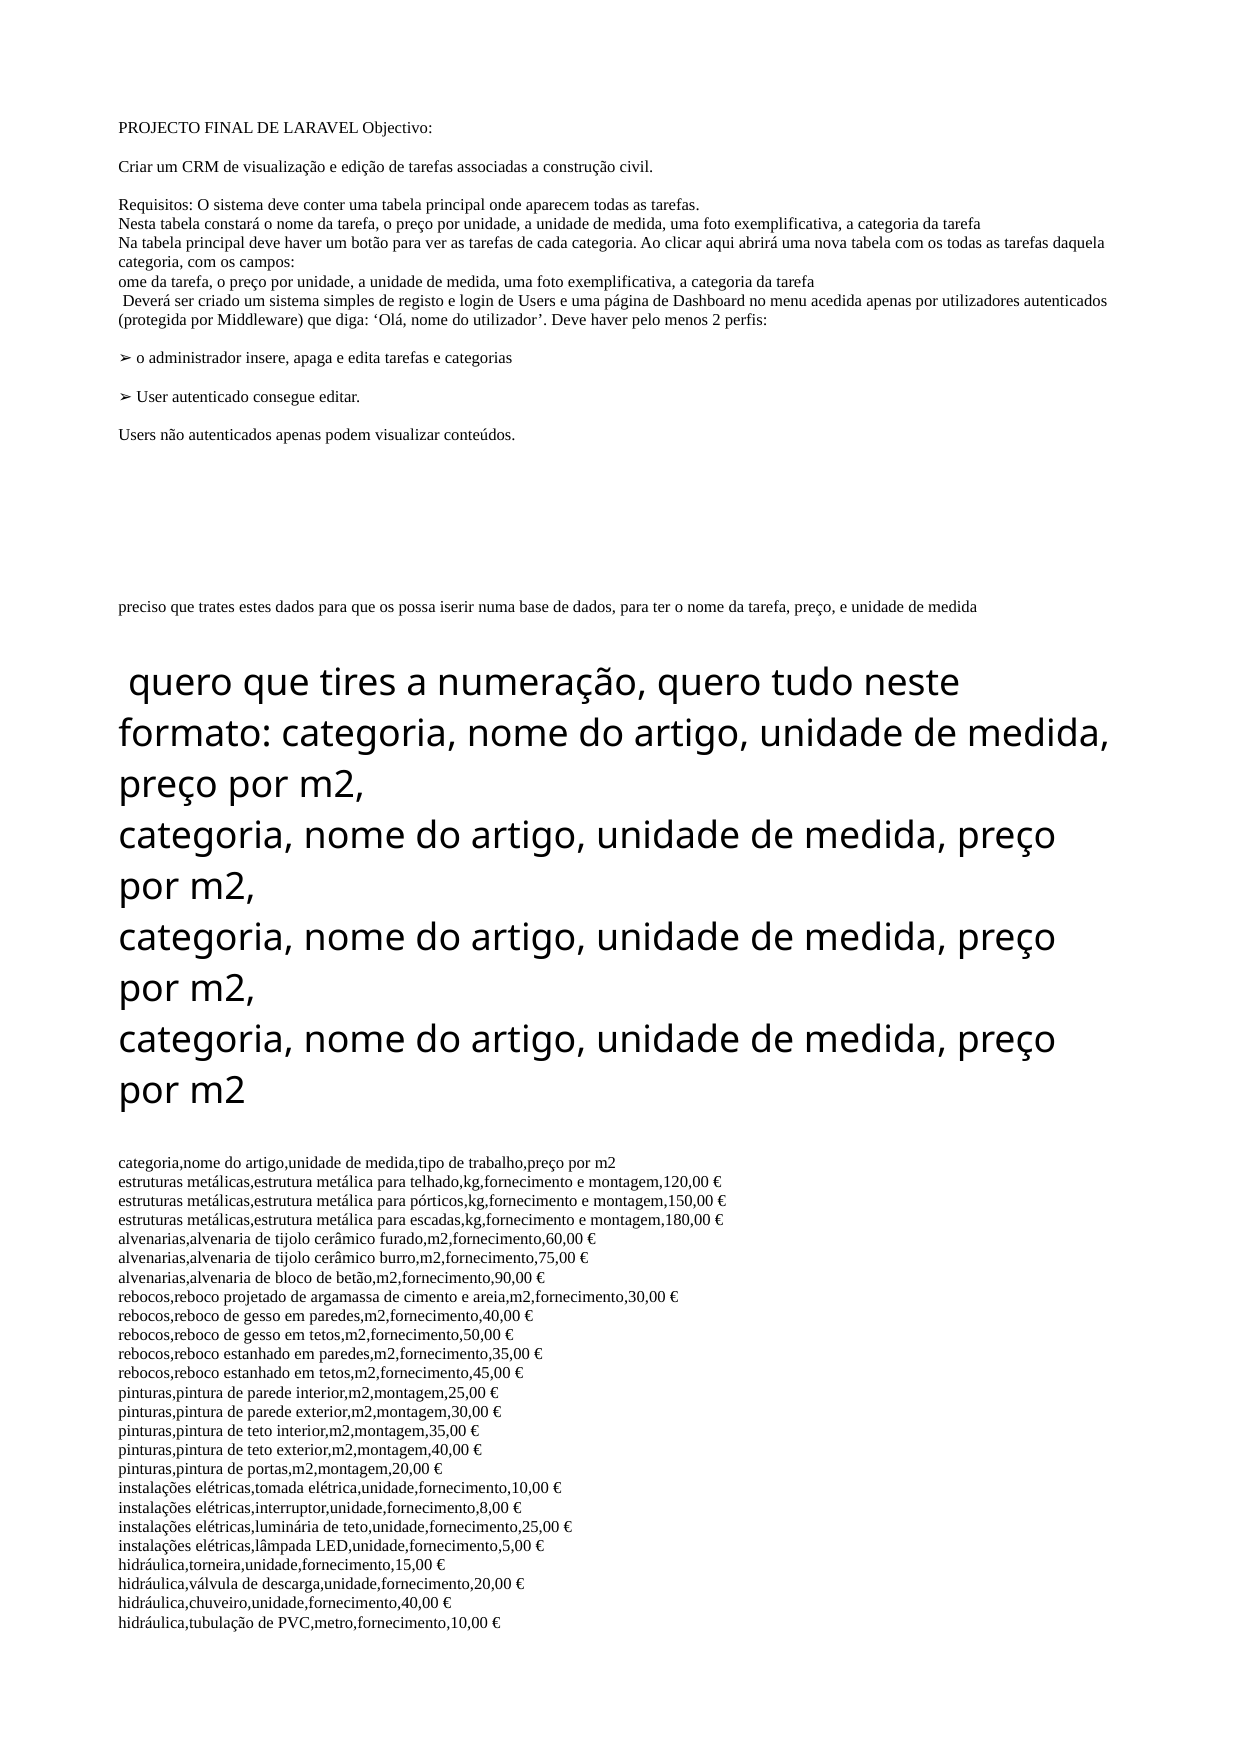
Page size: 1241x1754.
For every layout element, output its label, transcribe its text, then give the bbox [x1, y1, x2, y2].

text hidráulica,torneira,unidade,fornecimento,15,00 € [118, 1555, 1122, 1574]
text rebocos,reboco projetado de argamassa de cimento e areia,m2,fornecimento,30,00 € [118, 1287, 1122, 1306]
text categoria, nome do artigo, unidade de medida, preço por m2 [118, 1012, 1122, 1114]
text rebocos,reboco de gesso em paredes,m2,fornecimento,40,00 € [118, 1306, 1122, 1325]
text Users não autenticados apenas podem visualizar conteúdos. [118, 425, 1122, 444]
text Criar um CRM de visualização e edição de tarefas associadas a construção civil. Requisitos: O sistema deve conter uma tabela principal onde aparecem todas as tarefas. [118, 156, 1122, 214]
text alvenarias,alvenaria de bloco de betão,m2,fornecimento,90,00 € [118, 1267, 1122, 1287]
text rebocos,reboco de gesso em tetos,m2,fornecimento,50,00 € [118, 1325, 1122, 1344]
text pinturas,pintura de teto exterior,m2,montagem,40,00 € [118, 1440, 1122, 1459]
text instalações elétricas,tomada elétrica,unidade,fornecimento,10,00 € [118, 1478, 1122, 1497]
text hidráulica,chuveiro,unidade,fornecimento,40,00 € [118, 1593, 1122, 1612]
text ➢ o administrador insere, apaga e edita tarefas e categorias [118, 348, 1122, 367]
text estruturas metálicas,estrutura metálica para telhado,kg,fornecimento e montagem,120,00 € [118, 1172, 1122, 1191]
text estruturas metálicas,estrutura metálica para pórticos,kg,fornecimento e montagem,150,00 € [118, 1191, 1122, 1210]
text preciso que trates estes dados para que os possa iserir numa base de dados, para ter o nome da tarefa, preço, e unidade de medida [118, 597, 1122, 616]
text alvenarias,alvenaria de tijolo cerâmico furado,m2,fornecimento,60,00 € [118, 1229, 1122, 1248]
text quero que tires a numeração, quero tudo neste formato: categoria, nome do artigo, unidade de medida, preço por m2, [118, 655, 1122, 808]
text rebocos,reboco estanhado em tetos,m2,fornecimento,45,00 € [118, 1363, 1122, 1382]
text pinturas,pintura de parede exterior,m2,montagem,30,00 € [118, 1402, 1122, 1421]
text pinturas,pintura de portas,m2,montagem,20,00 € [118, 1459, 1122, 1478]
text hidráulica,válvula de descarga,unidade,fornecimento,20,00 € [118, 1574, 1122, 1593]
text Na tabela principal deve haver um botão para ver as tarefas de cada categoria. Ao clicar aqui abrirá uma nova tabela com os todas as tarefas daquela categoria, com os campos: [118, 233, 1122, 271]
text pinturas,pintura de parede interior,m2,montagem,25,00 € [118, 1382, 1122, 1402]
text categoria, nome do artigo, unidade de medida, preço por m2, [118, 808, 1122, 910]
text ➢ User autenticado consegue editar. [118, 386, 1122, 406]
text PROJECTO FINAL DE LARAVEL Objectivo: [118, 118, 1122, 137]
text instalações elétricas,lâmpada LED,unidade,fornecimento,5,00 € [118, 1536, 1122, 1555]
text instalações elétricas,luminária de teto,unidade,fornecimento,25,00 € [118, 1517, 1122, 1536]
text estruturas metálicas,estrutura metálica para escadas,kg,fornecimento e montagem,180,00 € [118, 1210, 1122, 1229]
text rebocos,reboco estanhado em paredes,m2,fornecimento,35,00 € [118, 1344, 1122, 1363]
text ome da tarefa, o preço por unidade, a unidade de medida, uma foto exemplificativa, a categoria da tarefa [118, 271, 1122, 291]
text instalações elétricas,interruptor,unidade,fornecimento,8,00 € [118, 1497, 1122, 1517]
text categoria,nome do artigo,unidade de medida,tipo de trabalho,preço por m2 [118, 1152, 1122, 1172]
text categoria, nome do artigo, unidade de medida, preço por m2, [118, 910, 1122, 1012]
text Deverá ser criado um sistema simples de registo e login de Users e uma página de Dashboard no menu acedida apenas por utilizadores autenticados (protegida por Middleware) que diga: ‘Olá, nome do utilizador’. Deve haver pelo menos 2 perfis: [118, 291, 1122, 329]
text Nesta tabela constará o nome da tarefa, o preço por unidade, a unidade de medida, uma foto exemplificativa, a categoria da tarefa [118, 214, 1122, 233]
text hidráulica,tubulação de PVC,metro,fornecimento,10,00 € [118, 1612, 1122, 1632]
text alvenarias,alvenaria de tijolo cerâmico burro,m2,fornecimento,75,00 € [118, 1248, 1122, 1267]
text pinturas,pintura de teto interior,m2,montagem,35,00 € [118, 1421, 1122, 1440]
